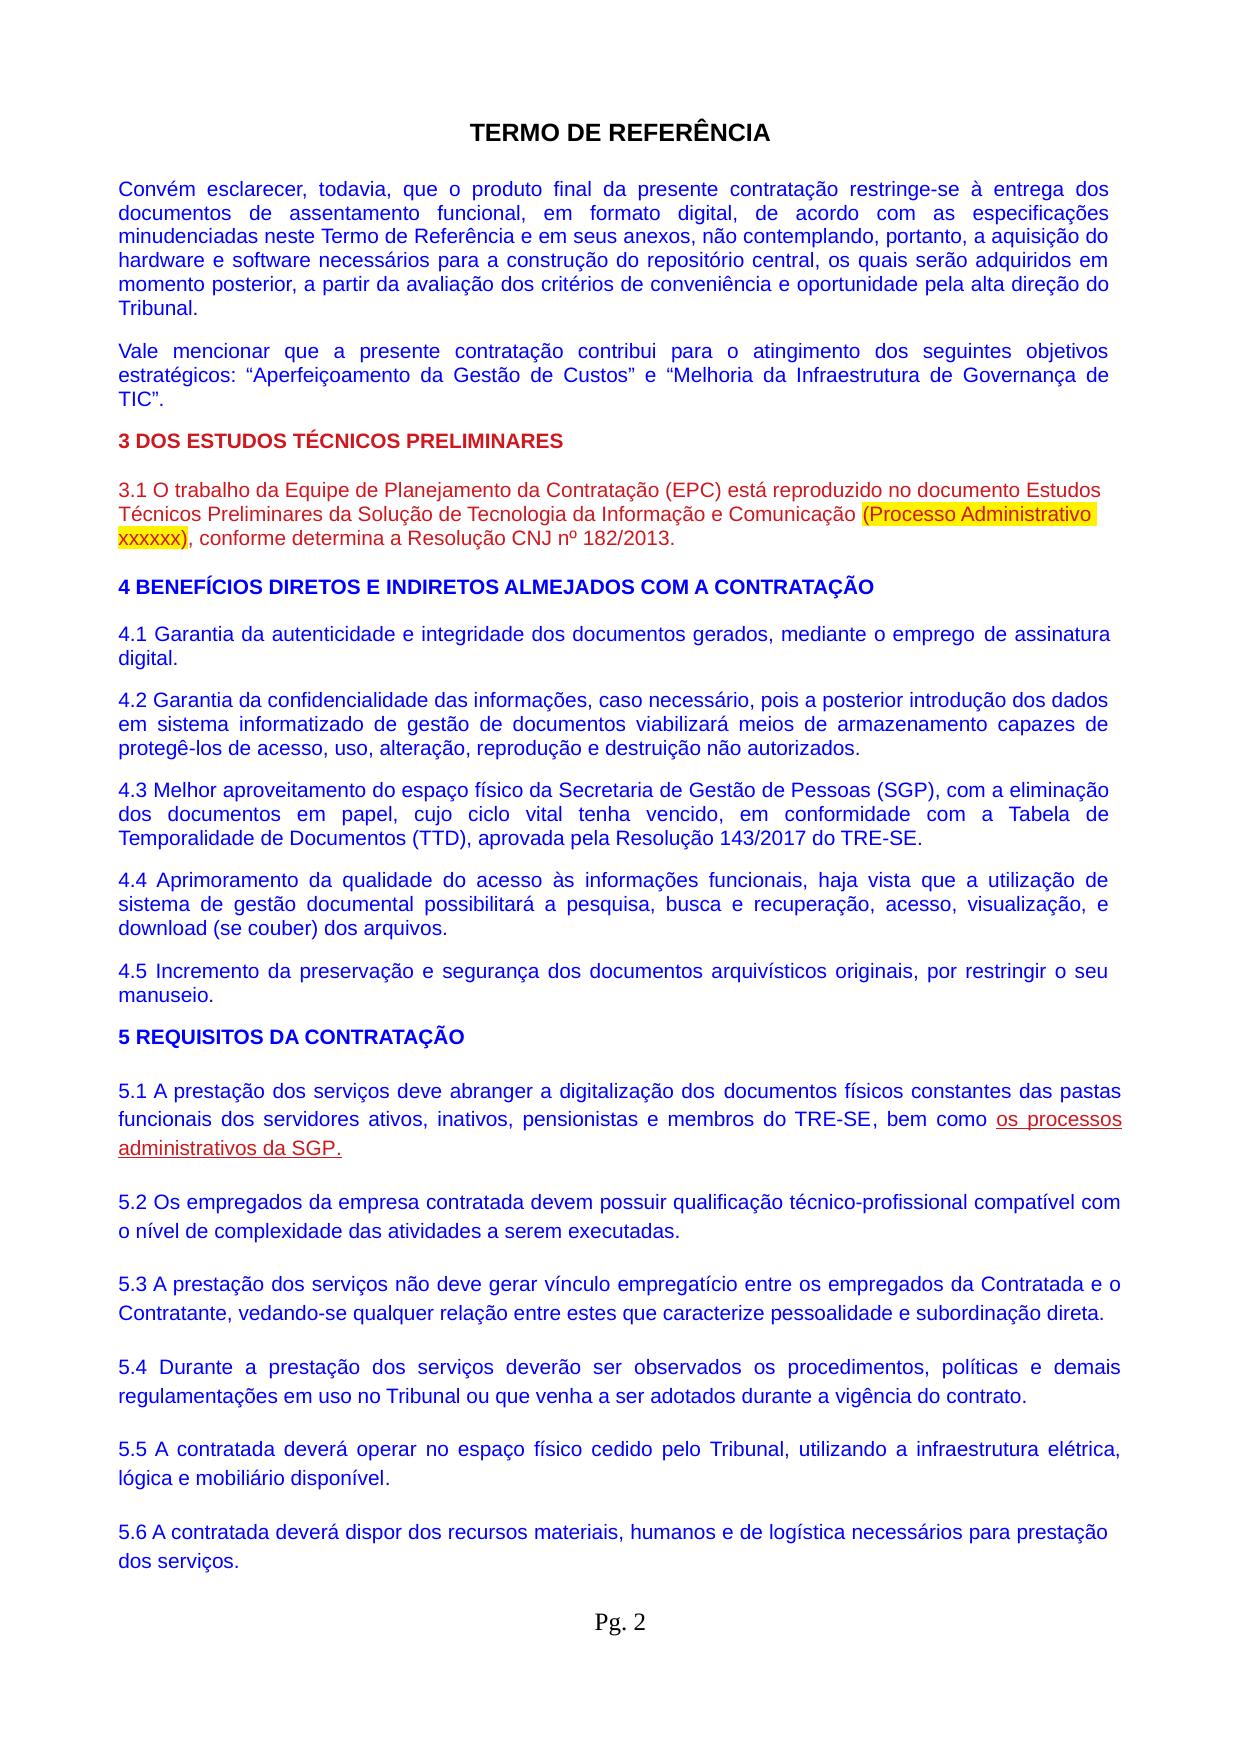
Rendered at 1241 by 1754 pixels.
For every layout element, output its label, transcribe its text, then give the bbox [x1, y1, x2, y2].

text 3.1 O trabalho da Equipe de Planejamento da Contratação (EPC) está reproduzido no documento Estudos Técnicos Preliminares da Solução de Tecnologia da Informação e Comunicação (Processo Administrativo xxxxxx), conforme determina a Resolução CNJ nº 182/2013. [118, 478, 1122, 549]
text 4.5 Incremento da preservação e segurança dos documentos arquivísticos originais, por restringir o seu manuseio. [118, 958, 1110, 1006]
text 5.6 A contratada deverá dispor dos recursos materiais, humanos e de logística necessários para prestação dos serviços. [118, 1520, 1110, 1572]
text 5.3 A prestação dos serviços não deve gerar vínculo empregatício entre os empregados da Contratada e o Contratante, vedando-se qualquer relação entre estes que caracterize pessoalidade e subordinação direta. [118, 1272, 1122, 1325]
text 4.4 Aprimoramento da qualidade do acesso às informações funcionais, haja vista que a utilização de sistema de gestão documental possibilitará a pesquisa, busca e recuperação, acesso, visualização, e download (se couber) dos arquivos. [118, 868, 1110, 940]
text 4.3 Melhor aproveitamento do espaço físico da Secretaria de Gestão de Pessoas (SGP), com a eliminação dos documentos em papel, cujo ciclo vital tenha vencido, em conformidade com a Tabela de Temporalidade de Documentos (TTD), aprovada pela Resolução 143/2017 do TRE-SE. [118, 778, 1110, 850]
text Convém esclarecer, todavia, que o produto final da presente contratação restringe-se à entrega dos documentos de assentamento funcional, em formato digital, de acordo com as especificações minudenciadas neste Termo de Referência e em seus anexos, não contemplando, portanto, a aquisição do hardware e software necessários para a construção do repositório central, os quais serão adquiridos em momento posterior, a partir da avaliação dos critérios de conveniência e oportunidade pela alta direção do Tribunal. [118, 176, 1110, 320]
text 5.1 A prestação dos serviços deve abranger a digitalização dos documentos físicos constantes das pastas funcionais dos servidores ativos, inativos, pensionistas e membros do TRE-SE, bem como os processos administrativos da SGP. [118, 1078, 1122, 1160]
text 5.4 Durante a prestação dos serviços deverão ser observados os procedimentos, políticas e demais regulamentações em uso no Tribunal ou que venha a ser adotados durante a vigência do contrato. [118, 1355, 1122, 1407]
text Vale mencionar que a presente contratação contribui para o atingimento dos seguintes objetivos estratégicos: “Aperfeiçoamento da Gestão de Custos” e “Melhoria da Infraestrutura de Governança de TIC”. [118, 338, 1110, 410]
text 5.5 A contratada deverá operar no espaço físico cedido pelo Tribunal, utilizando a infraestrutura elétrica, lógica e mobiliário disponível. [118, 1437, 1122, 1490]
text 3 DOS ESTUDOS TÉCNICOS PRELIMINARES [118, 429, 1110, 453]
text 5 REQUISITOS DA CONTRATAÇÃO [118, 1025, 1110, 1049]
text 5.2 Os empregados da empresa contratada devem possuir qualificação técnico-profissional compatível com o nível de complexidade das atividades a serem executadas. [118, 1190, 1122, 1242]
text 4.2 Garantia da confidencialidade das informações, caso necessário, pois a posterior introdução dos dados em sistema informatizado de gestão de documentos viabilizará meios de armazenamento capazes de protegê-los de acesso, uso, alteração, reprodução e destruição não autorizados. [118, 688, 1110, 760]
text 4 BENEFÍCIOS DIRETOS E INDIRETOS ALMEJADOS COM A CONTRATAÇÃO [118, 574, 1110, 598]
text 4.1 Garantia da autenticidade e integridade dos documentos gerados, mediante o emprego de assinatura digital. [118, 622, 1110, 669]
